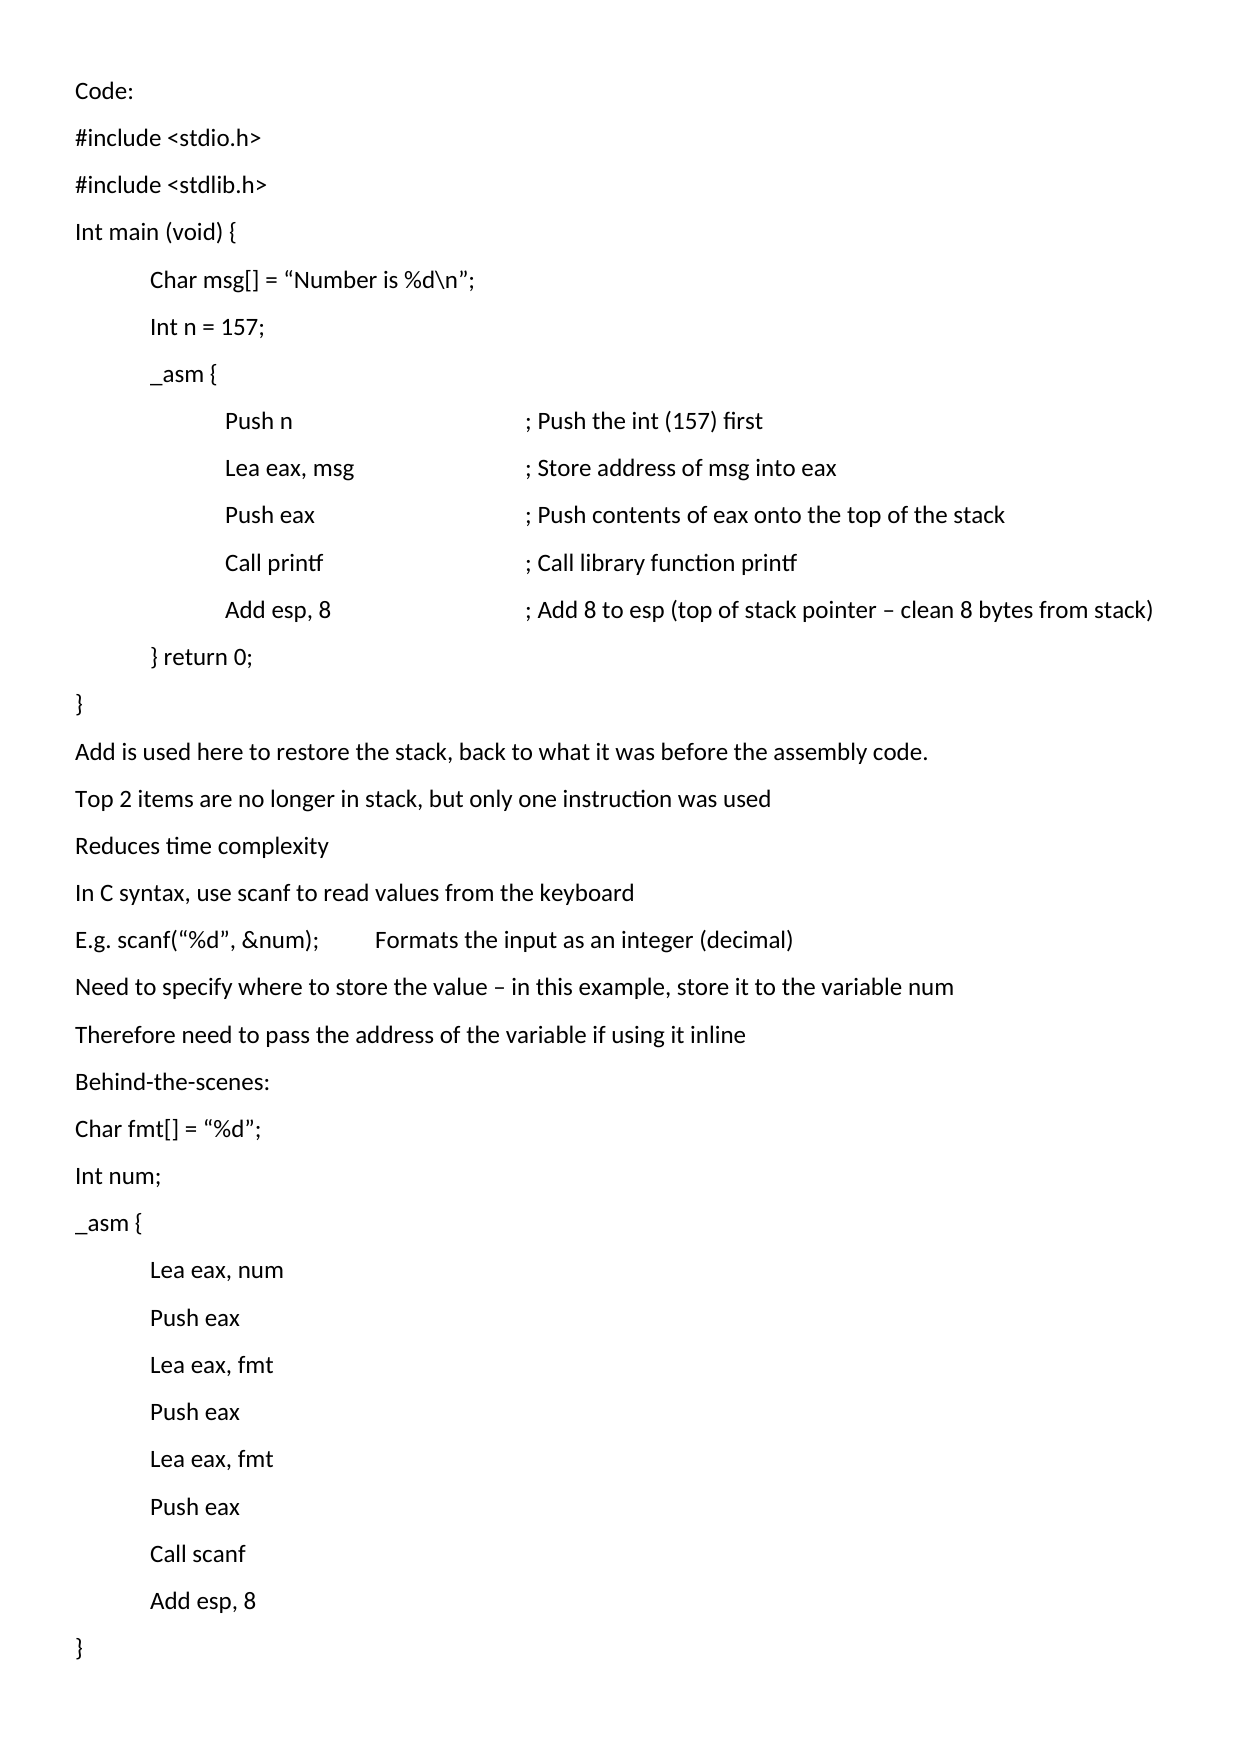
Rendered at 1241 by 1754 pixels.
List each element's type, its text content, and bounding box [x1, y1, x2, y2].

text Behind-the-scenes: [75, 1066, 1165, 1096]
text Push eax [75, 1302, 1165, 1332]
text Lea eax, fmt [75, 1443, 1165, 1474]
text Code: [75, 75, 1165, 106]
text Int main (void) { [75, 217, 1165, 247]
text Add esp, 8 ; Add 8 to esp (top of stack pointer – clean 8 bytes from stack) [75, 594, 1165, 624]
text Need to specify where to store the value – in this example, store it to the variable num [75, 972, 1165, 1002]
text Add esp, 8 [75, 1585, 1165, 1616]
text #include <stdio.h> [75, 122, 1165, 153]
text Int num; [75, 1160, 1165, 1191]
text Therefore need to pass the address of the variable if using it inline [75, 1019, 1165, 1049]
text Lea eax, fmt [75, 1349, 1165, 1379]
text Call printf ; Call library function printf [75, 547, 1165, 577]
text In C syntax, use scanf to read values from the keyboard [75, 877, 1165, 908]
text Lea eax, msg ; Store address of msg into eax [75, 452, 1165, 483]
text Top 2 items are no longer in stack, but only one instruction was used [75, 783, 1165, 813]
text _asm { [75, 358, 1165, 389]
text _asm { [75, 1207, 1165, 1238]
text Int n = 157; [75, 311, 1165, 341]
text Push n ; Push the int (157) first [75, 405, 1165, 436]
text Call scanf [75, 1538, 1165, 1568]
text } return 0; [75, 641, 1165, 672]
text Push eax [75, 1491, 1165, 1521]
text E.g. scanf(“%d”, &num); Formats the input as an integer (decimal) [75, 924, 1165, 955]
text #include <stdlib.h> [75, 169, 1165, 200]
text Char fmt[] = “%d”; [75, 1113, 1165, 1144]
text Lea eax, num [75, 1255, 1165, 1285]
text Char msg[] = “Number is %d\n”; [75, 264, 1165, 294]
text Add is used here to restore the stack, back to what it was before the assembly code. [75, 736, 1165, 766]
text } [75, 688, 1165, 719]
text Push eax [75, 1396, 1165, 1427]
text } [75, 1632, 1165, 1663]
text Push eax ; Push contents of eax onto the top of the stack [75, 500, 1165, 530]
text Reduces time complexity [75, 830, 1165, 861]
